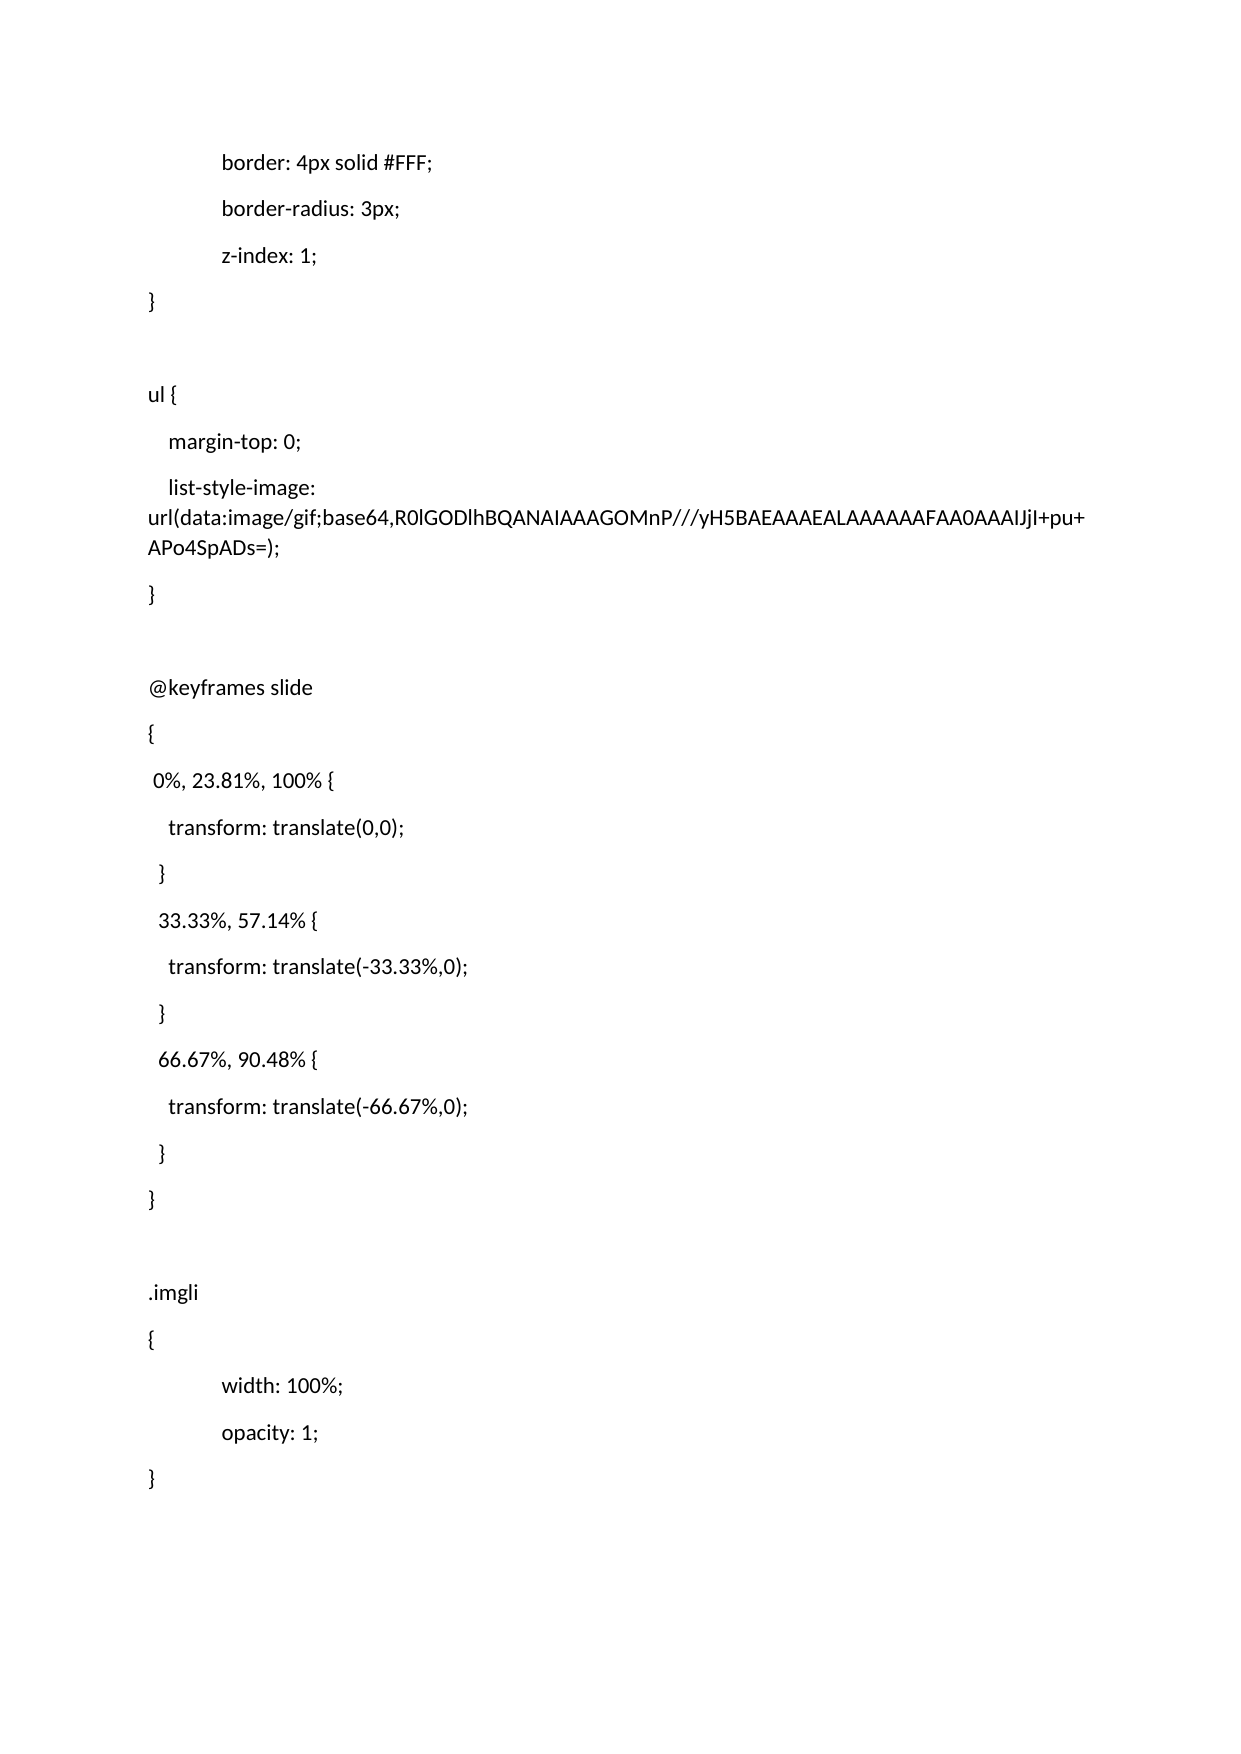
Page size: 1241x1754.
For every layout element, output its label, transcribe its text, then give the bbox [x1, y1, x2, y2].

text } [148, 287, 1093, 315]
text 33.33%, 57.14% { [148, 906, 1093, 934]
text } [148, 1139, 1093, 1167]
text @keyframes slide [148, 673, 1093, 701]
text } [148, 1185, 1093, 1213]
text ul { [148, 380, 1093, 408]
text } [148, 580, 1093, 608]
text { [148, 719, 1093, 748]
text 0%, 23.81%, 100% { [148, 766, 1093, 794]
text border-radius: 3px; [148, 194, 1093, 222]
text z-index: 1; [148, 241, 1093, 269]
text transform: translate(-33.33%,0); [148, 952, 1093, 980]
text border: 4px solid #FFF; [148, 148, 1093, 176]
text } [148, 999, 1093, 1027]
text width: 100%; [148, 1371, 1093, 1399]
text { [148, 1325, 1093, 1353]
text 66.67%, 90.48% { [148, 1046, 1093, 1073]
text transform: translate(0,0); [148, 813, 1093, 841]
text opacity: 1; [148, 1418, 1093, 1446]
text .imgli [148, 1278, 1093, 1306]
text } [148, 1464, 1093, 1493]
text margin-top: 0; [148, 427, 1093, 455]
text } [148, 859, 1093, 887]
text list-style-image: url(data:image/gif;base64,R0lGODlhBQANAIAAAGOMnP///yH5BAEAAAEALAAAAAAFAA0AAAIJjI+pu+APo4SpADs=); [148, 473, 1093, 561]
text transform: translate(-66.67%,0); [148, 1092, 1093, 1120]
